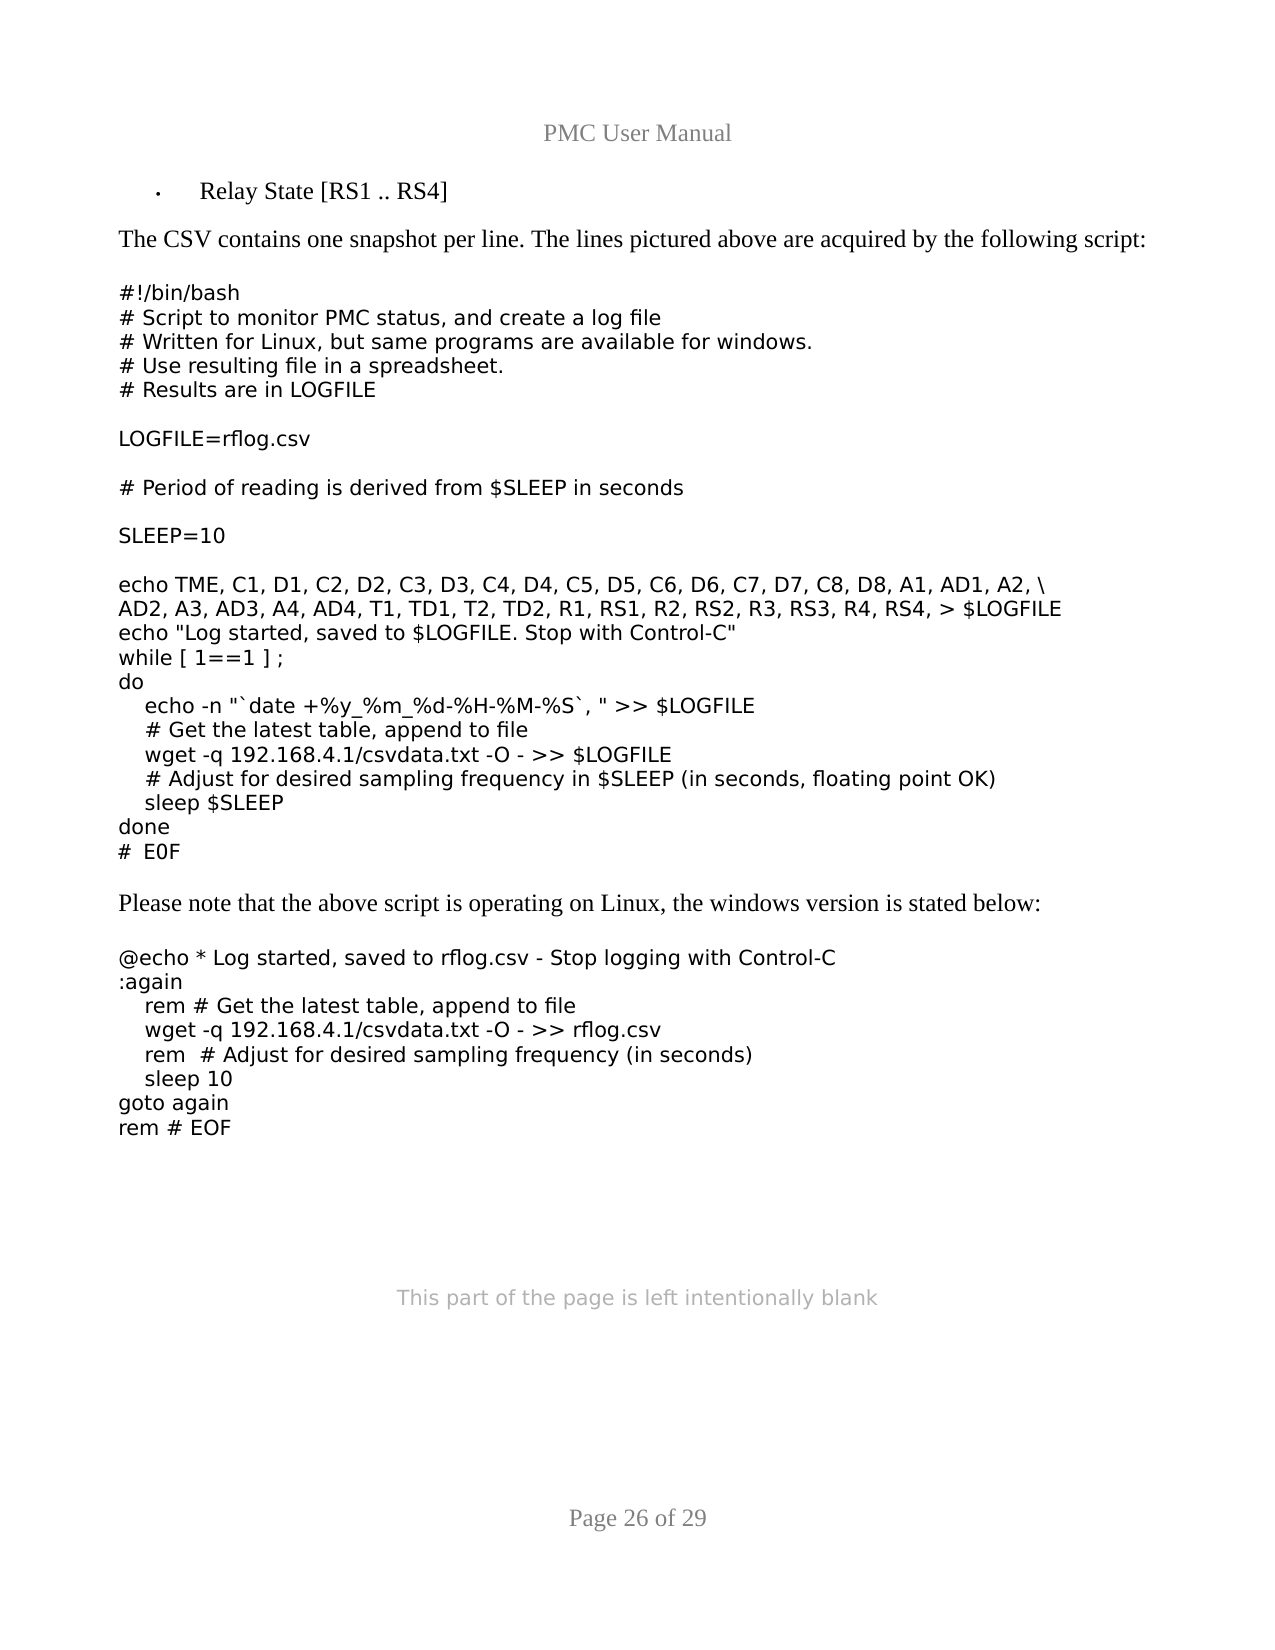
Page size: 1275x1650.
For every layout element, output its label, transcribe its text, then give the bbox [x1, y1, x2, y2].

text # Results are in LOGFILE [118, 378, 1157, 403]
text sleep 10 [118, 1067, 1157, 1091]
text echo "Log started, saved to $LOGFILE. Stop with Control-C" [118, 621, 1157, 646]
text @echo * Log started, saved to rflog.csv - Stop logging with Control-C [118, 946, 1157, 970]
text while [ 1==1 ] ; [118, 646, 1157, 670]
text do [118, 670, 1157, 694]
text echo -n "`date +%y_%m_%d-%H-%M-%S`, " >> $LOGFILE [118, 694, 1157, 718]
text :again [118, 970, 1157, 994]
text SLEEP=10 [118, 524, 1157, 548]
text #!/bin/bash [118, 281, 1157, 306]
text echo TME, C1, D1, C2, D2, C3, D3, C4, D4, C5, D5, C6, D6, C7, D7, C8, D8, A1, AD1, A2, \ [118, 573, 1157, 597]
text wget -q 192.168.4.1/csvdata.txt -O - >> $LOGFILE [118, 743, 1157, 767]
text sleep $SLEEP [118, 791, 1157, 815]
text # Written for Linux, but same programs are available for windows. [118, 330, 1157, 354]
text # Get the latest table, append to file [118, 718, 1157, 743]
list Relay State [RS1 .. RS4] [156, 176, 1157, 205]
text LOGFILE=rflog.csv [118, 427, 1157, 451]
text rem # Adjust for desired sampling frequency (in seconds) [118, 1043, 1157, 1067]
text AD2, A3, AD3, A4, AD4, T1, TD1, T2, TD2, R1, RS1, R2, RS2, R3, RS3, R4, RS4, > $LOGFILE [118, 597, 1157, 621]
text rem # Get the latest table, append to file [118, 994, 1157, 1018]
text done [118, 815, 1157, 840]
text # Adjust for desired sampling frequency in $SLEEP (in seconds, floating point OK) [118, 767, 1157, 791]
text This part of the page is left intentionally blank [118, 1286, 1157, 1310]
text # Use resulting file in a spreadsheet. [118, 354, 1157, 378]
text # Period of reading is derived from $SLEEP in seconds [118, 476, 1157, 500]
text The CSV contains one snapshot per line. The lines pictured above are acquired by the following script: [118, 224, 1157, 253]
text # Script to monitor PMC status, and create a log file [118, 306, 1157, 330]
text goto again [118, 1091, 1157, 1116]
text rem # EOF [118, 1116, 1157, 1140]
text wget -q 192.168.4.1/csvdata.txt -O - >> rflog.csv [118, 1018, 1157, 1043]
text # EOF [118, 840, 1157, 864]
text Please note that the above script is operating on Linux, the windows version is stated below: [118, 888, 1157, 917]
